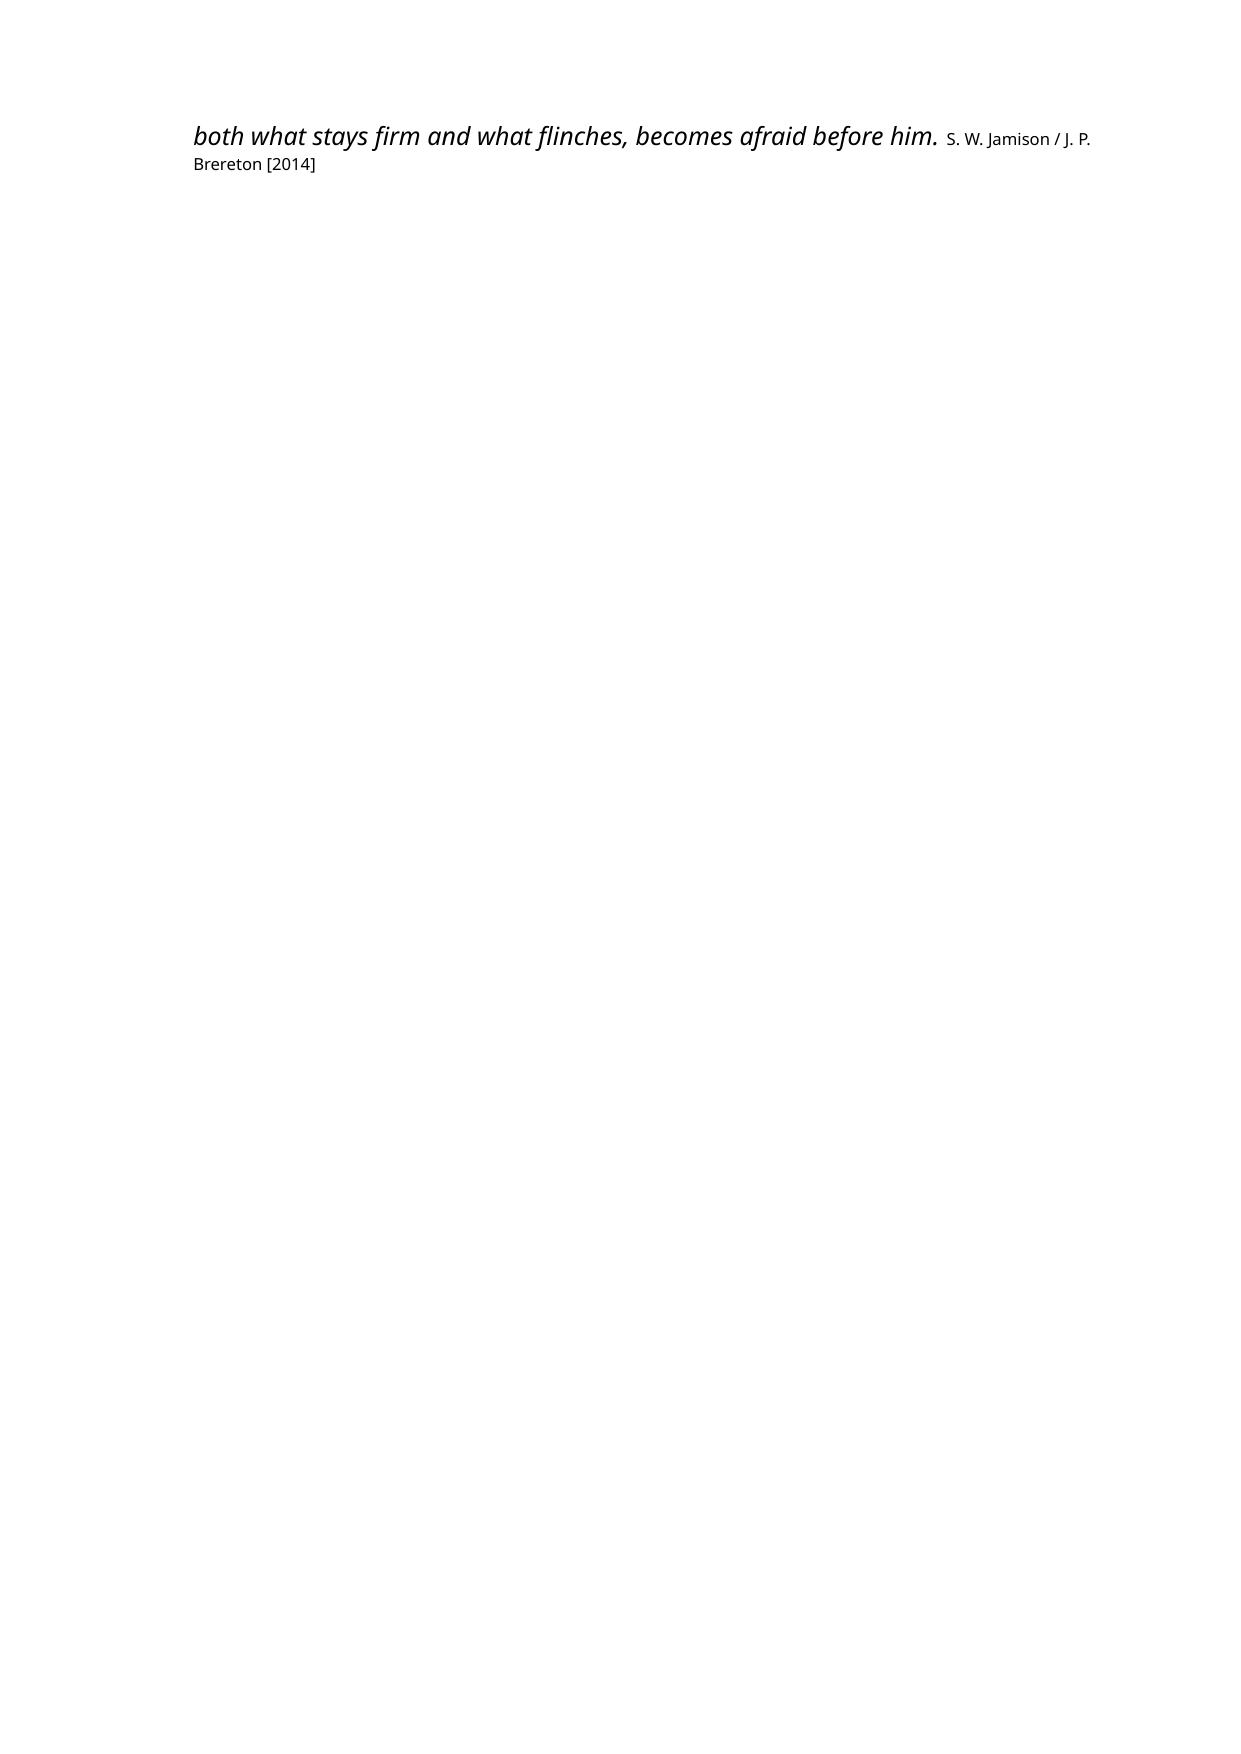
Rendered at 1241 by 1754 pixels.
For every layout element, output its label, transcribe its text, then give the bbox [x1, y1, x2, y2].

list both what stays firm and what flinches, becomes afraid before him. S. W. Jamison / J. P. Brereton [2014] [156, 118, 1122, 175]
